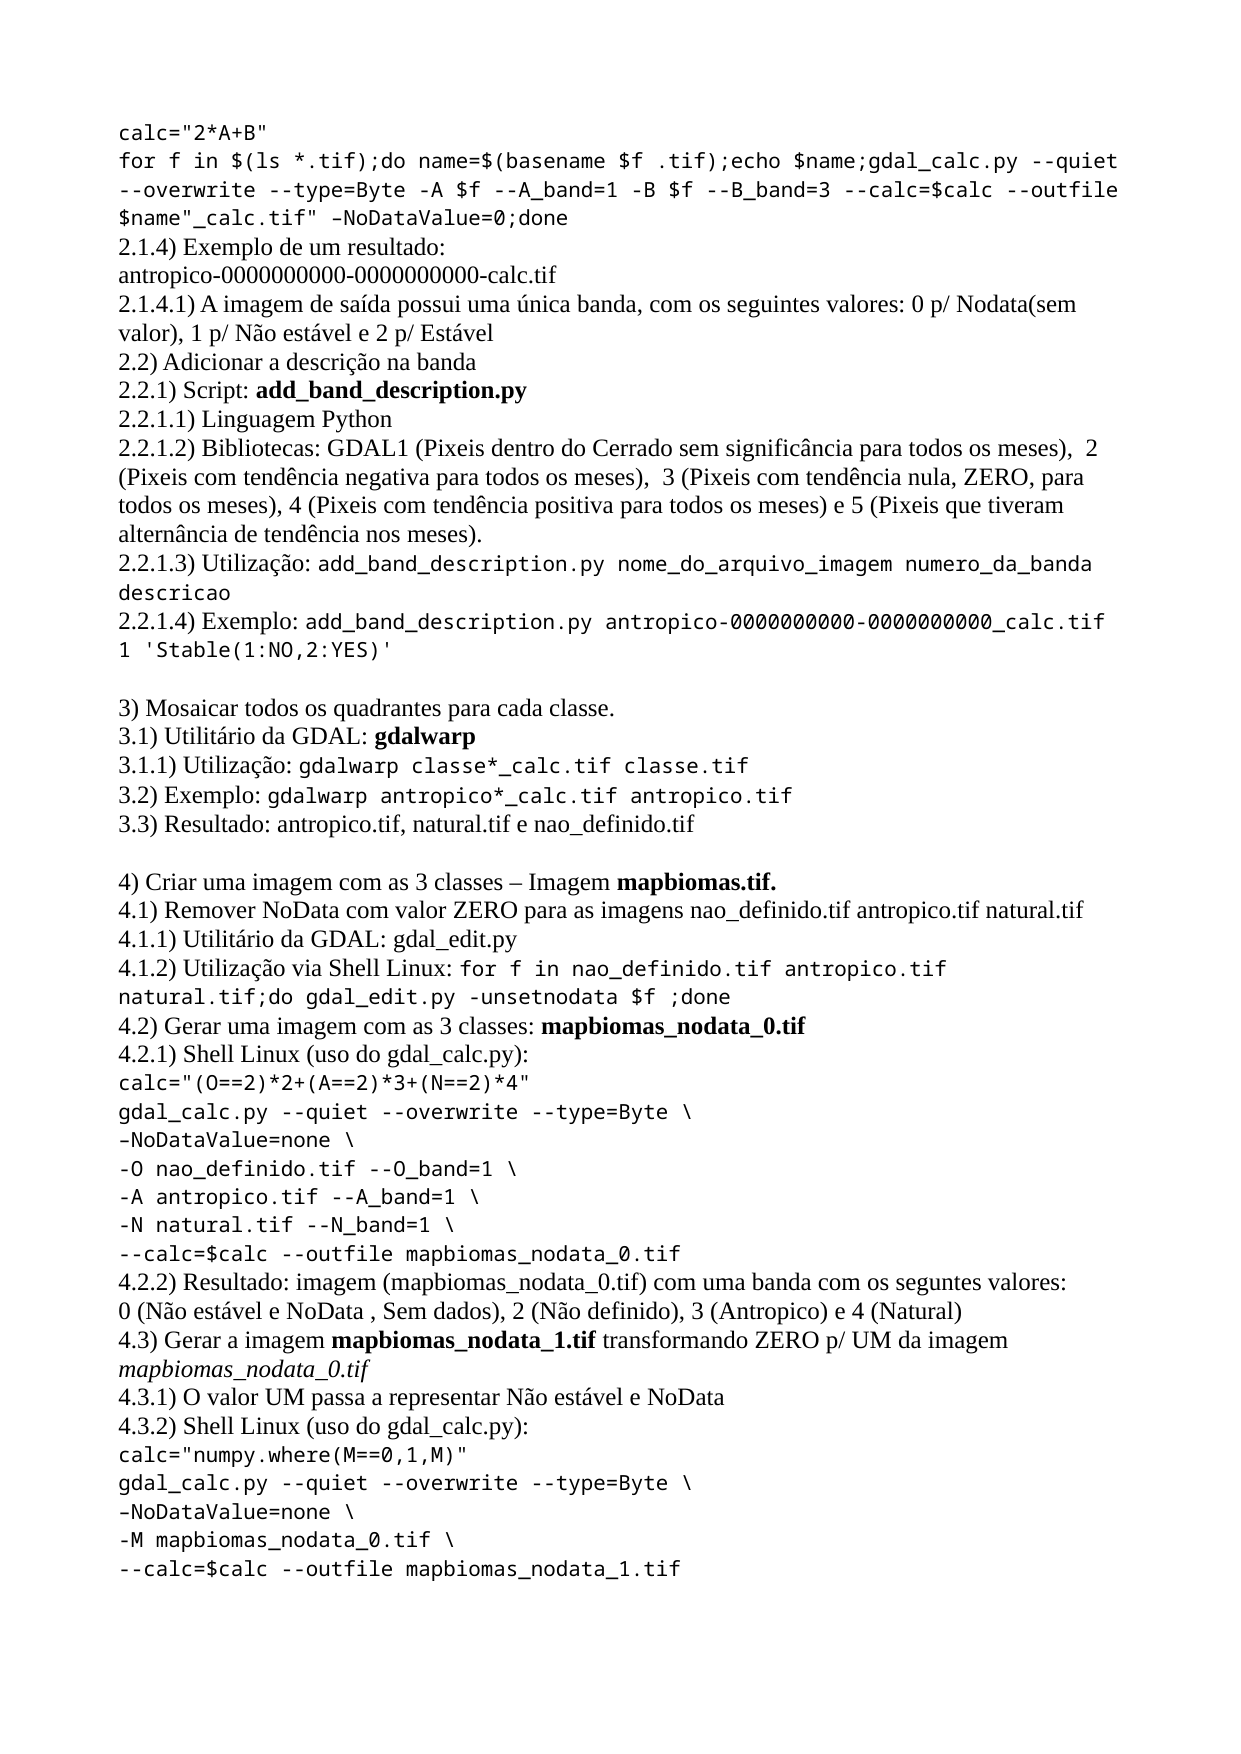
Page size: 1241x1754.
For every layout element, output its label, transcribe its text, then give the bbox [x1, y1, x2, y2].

text -O nao_definido.tif --O_band=1 \ [118, 1154, 1122, 1182]
text –NoDataValue=none \ [118, 1497, 1122, 1525]
text calc="2*A+B" [118, 118, 1122, 147]
text 4.1.2) Utilização via Shell Linux: for f in nao_definido.tif antropico.tif natural.tif;do gdal_edit.py -unsetnodata $f ;done [118, 953, 1122, 1011]
text 4.2) Gerar uma imagem com as 3 classes: mapbiomas_nodata_0.tif [118, 1011, 1122, 1039]
text 4.3) Gerar a imagem mapbiomas_nodata_1.tif transformando ZERO p/ UM da imagem mapbiomas_nodata_0.tif [118, 1325, 1122, 1382]
text calc="numpy.where(M==0,1,M)" [118, 1440, 1122, 1468]
text 2.2.1.2) Bibliotecas: GDAL1 (Pixeis dentro do Cerrado sem significância para todos os meses), 2 (Pixeis com tendência negativa para todos os meses), 3 (Pixeis com tendência nula, ZERO, para todos os meses), 4 (Pixeis com tendência positiva para todos os meses) e 5 (Pixeis que tiveram alternância de tendência nos meses). [118, 433, 1122, 548]
text 4.3.2) Shell Linux (uso do gdal_calc.py): [118, 1411, 1122, 1440]
text calc="(O==2)*2+(A==2)*3+(N==2)*4" [118, 1068, 1122, 1097]
text 3.1) Utilitário da GDAL: gdalwarp [118, 721, 1122, 750]
text 4.1) Remover NoData com valor ZERO para as imagens nao_definido.tif antropico.tif natural.tif [118, 895, 1122, 924]
text 3) Mosaicar todos os quadrantes para cada classe. [118, 693, 1122, 721]
text 4.3.1) O valor UM passa a representar Não estável e NoData [118, 1382, 1122, 1411]
text 3.1.1) Utilização: gdalwarp classe*_calc.tif classe.tif [118, 750, 1122, 780]
text 3.3) Resultado: antropico.tif, natural.tif e nao_definido.tif [118, 809, 1122, 838]
text –NoDataValue=none \ [118, 1125, 1122, 1154]
text 4.2.1) Shell Linux (uso do gdal_calc.py): [118, 1039, 1122, 1068]
text 4.1.1) Utilitário da GDAL: gdal_edit.py [118, 924, 1122, 953]
text 2.2.1.4) Exemplo: add_band_description.py antropico-0000000000-0000000000_calc.tif 1 'Stable(1:NO,2:YES)' [118, 606, 1122, 664]
text 2.1.4.1) A imagem de saída possui uma única banda, com os seguintes valores: 0 p/ Nodata(sem valor), 1 p/ Não estável e 2 p/ Estável [118, 289, 1122, 347]
text for f in $(ls *.tif);do name=$(basename $f .tif);echo $name;gdal_calc.py --quiet --overwrite --type=Byte -A $f --A_band=1 -B $f --B_band=3 --calc=$calc --outfile $name"_calc.tif" –NoDataValue=0;done [118, 147, 1122, 232]
text -N natural.tif --N_band=1 \ [118, 1211, 1122, 1239]
text gdal_calc.py --quiet --overwrite --type=Byte \ [118, 1468, 1122, 1497]
text 0 (Não estável e NoData , Sem dados), 2 (Não definido), 3 (Antropico) e 4 (Natural) [118, 1296, 1122, 1325]
text 2.2.1.1) Linguagem Python [118, 404, 1122, 433]
text --calc=$calc --outfile mapbiomas_nodata_0.tif [118, 1239, 1122, 1267]
text gdal_calc.py --quiet --overwrite --type=Byte \ [118, 1097, 1122, 1125]
text antropico-0000000000-0000000000-calc.tif [118, 261, 1122, 289]
text 4.2.2) Resultado: imagem (mapbiomas_nodata_0.tif) com uma banda com os seguntes valores: [118, 1267, 1122, 1296]
text 2.2.1.3) Utilização: add_band_description.py nome_do_arquivo_imagem numero_da_banda descricao [118, 548, 1122, 606]
text 4) Criar uma imagem com as 3 classes – Imagem mapbiomas.tif. [118, 867, 1122, 895]
text --calc=$calc --outfile mapbiomas_nodata_1.tif [118, 1554, 1122, 1582]
text 2.2) Adicionar a descrição na banda [118, 347, 1122, 376]
text -A antropico.tif --A_band=1 \ [118, 1182, 1122, 1211]
text 2.2.1) Script: add_band_description.py [118, 376, 1122, 404]
text 2.1.4) Exemplo de um resultado: [118, 232, 1122, 261]
text 3.2) Exemplo: gdalwarp antropico*_calc.tif antropico.tif [118, 780, 1122, 809]
text -M mapbiomas_nodata_0.tif \ [118, 1525, 1122, 1554]
